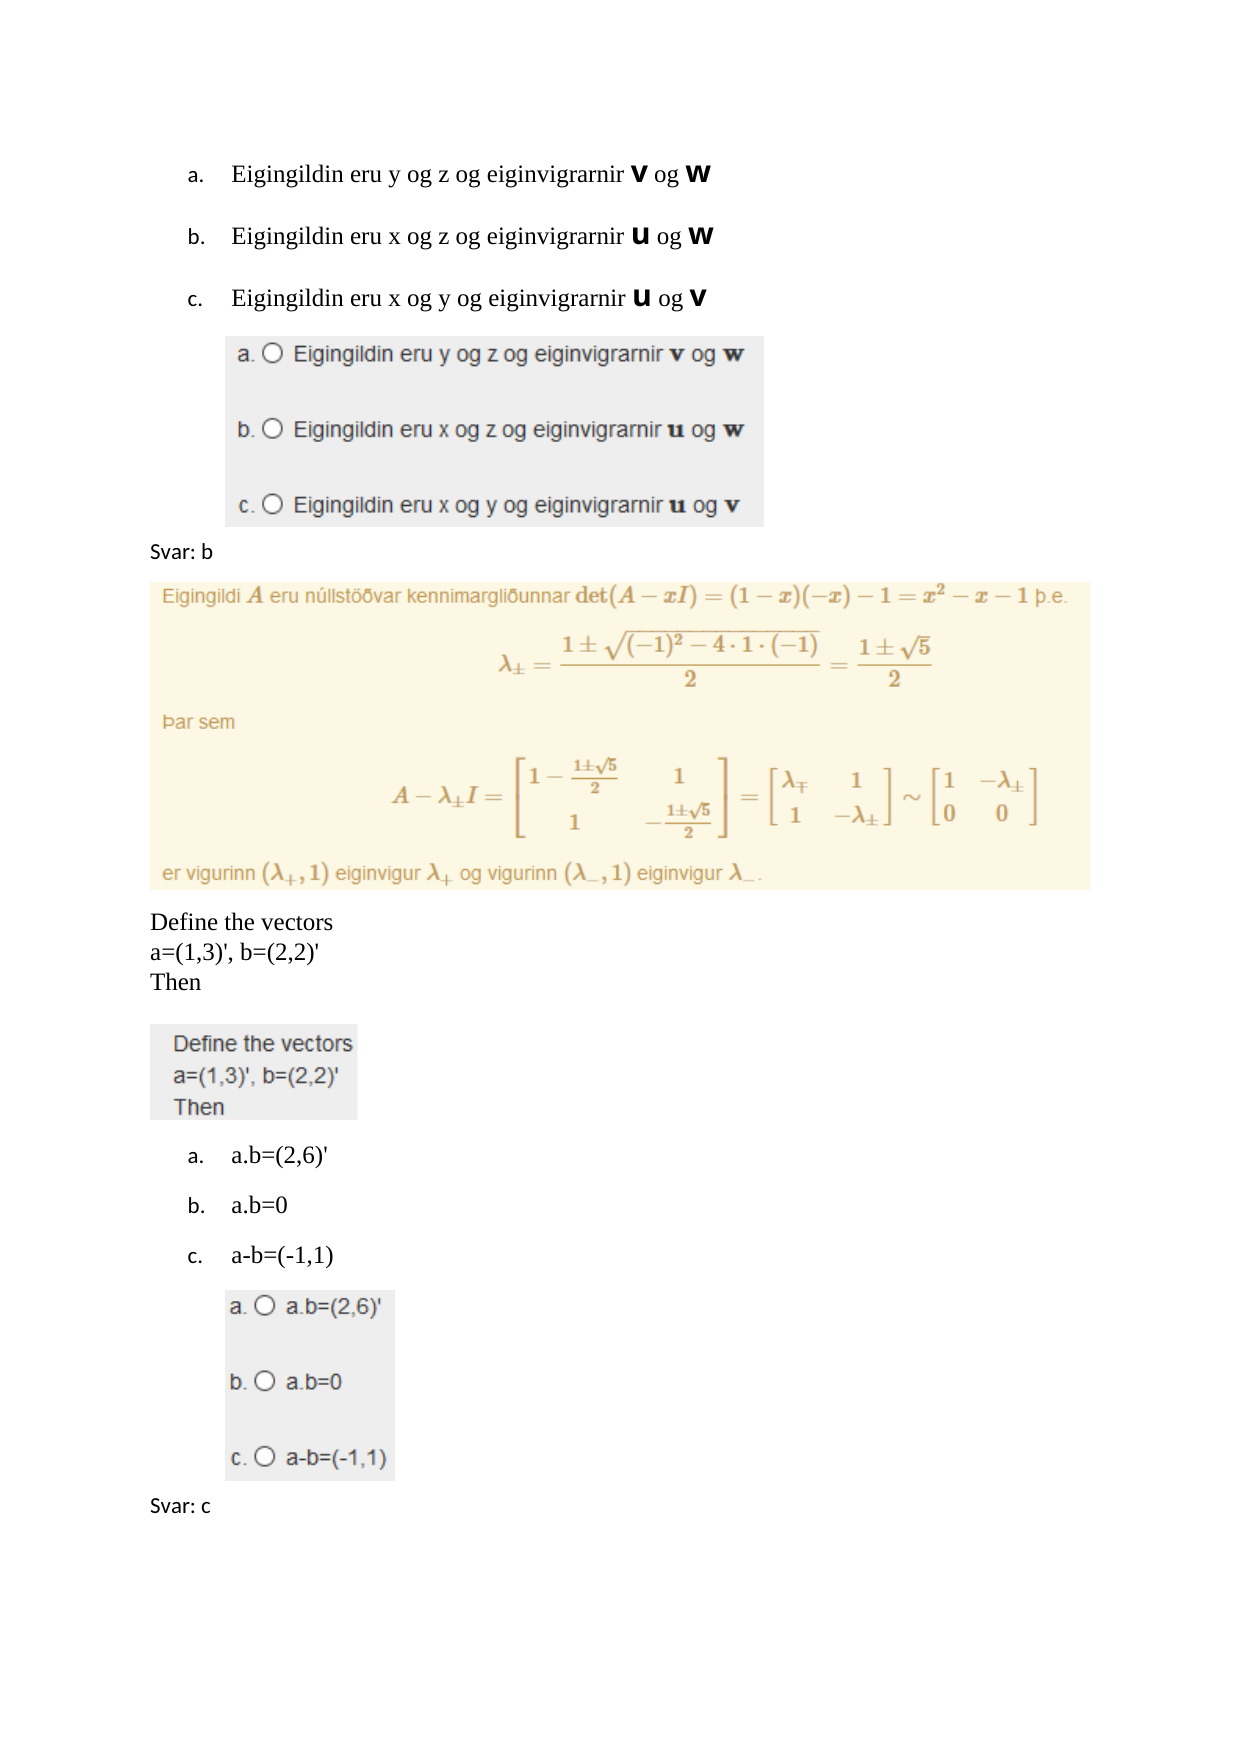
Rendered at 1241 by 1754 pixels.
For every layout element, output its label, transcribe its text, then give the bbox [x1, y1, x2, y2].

list Eigingildin eru y og z og eiginvigrarnir v og w [187, 150, 1090, 191]
list a-b=(-1,1) [187, 1240, 1090, 1269]
text Define the vectors a=(1,3)', b=(2,2)' Then [150, 907, 1090, 996]
text Svar: c [150, 1491, 1090, 1519]
list Eigingildin eru x og z og eiginvigrarnir u og w [187, 212, 1090, 253]
list a.b=(2,6)' [187, 1140, 1090, 1169]
list a.b=0 [187, 1190, 1090, 1219]
text Svar: b [150, 537, 1090, 565]
list Eigingildin eru x og y og eiginvigrarnir u og v [187, 274, 1090, 315]
